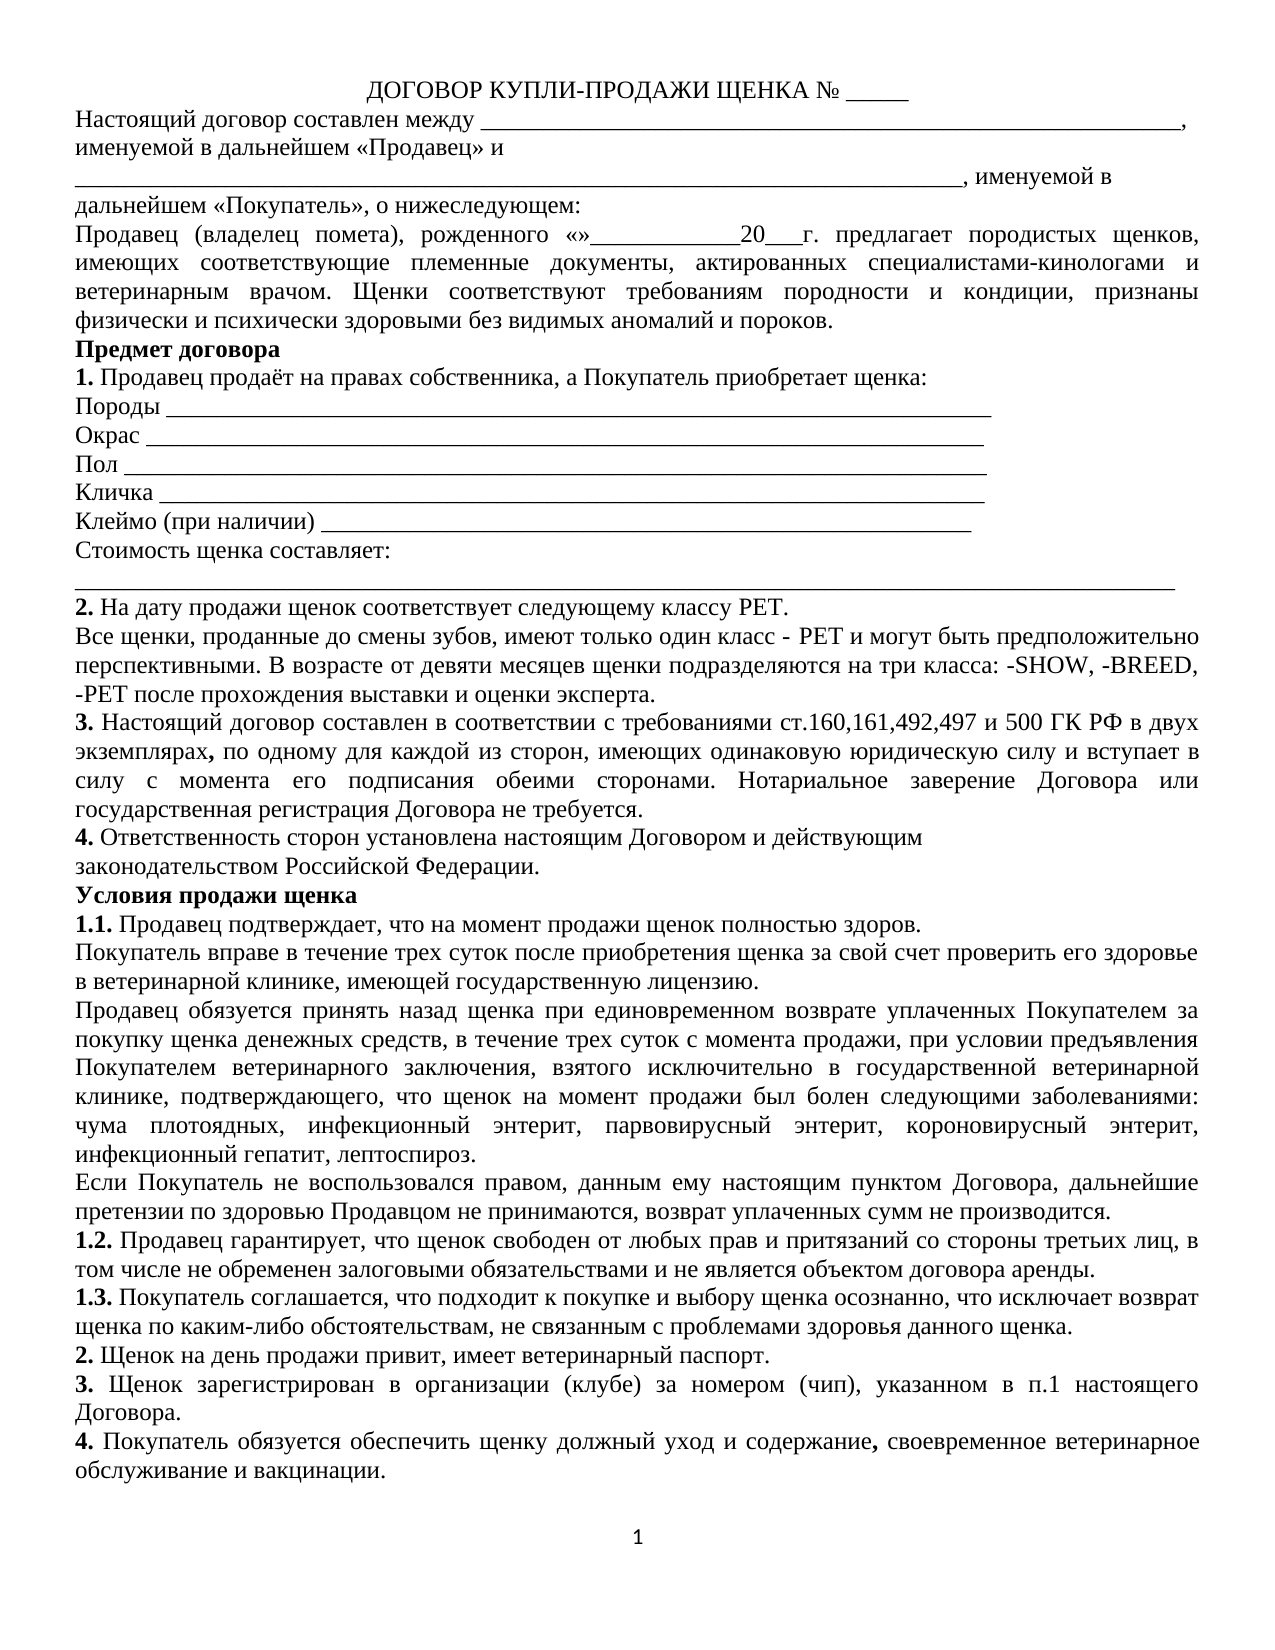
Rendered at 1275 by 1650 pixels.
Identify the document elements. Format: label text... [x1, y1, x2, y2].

text Продавец (владелец помета), рожденного «»____________20___г. предлагает породистых щенков, имеющих соответствующие племенные документы, актированных специалистами-кинологами и ветеринарным врачом. Щенки соответствуют требованиям породности и кондиции, признаны физически и психически здоровыми без видимых аномалий и пороков. [75, 219, 1200, 334]
text Все щенки, проданные до смены зубов, имеют только один класс - PET и могут быть предположительно перспективными. В возрасте от девяти месяцев щенки подразделяются на три класса: -SHOW, -BREED, -PET после прохождения выставки и оценки эксперта. [75, 621, 1200, 707]
text Окрас ___________________________________________________________________ [75, 420, 1200, 449]
text 1. Продавец продаёт на правах собственника, а Покупатель приобретает щенка: [75, 362, 1200, 391]
text 3. Настоящий договор составлен в соответствии с требованиями ст.160,161,492,497 и 500 ГК РФ в двух экземплярах, по одному для каждой из сторон, имеющих одинаковую юридическую силу и вступает в силу с момента его подписания обеими сторонами. Нотариальное заверение Договора или государственная регистрация Договора не требуется. [75, 707, 1200, 822]
text 3. Щенок зарегистрирован в организации (клубе) за номером (чип), указанном в п.1 настоящего Договора. [75, 1369, 1200, 1426]
text 1.3. Покупатель соглашается, что подходит к покупке и выбору щенка осознанно, что исключает возврат щенка по каким-либо обстоятельствам, не связанным с проблемами здоровья данного щенка. [75, 1282, 1200, 1340]
text 2. На дату продажи щенок соответствует следующему классу PET. [75, 592, 1200, 621]
text Настоящий договор составлен между ________________________________________________________, именуемой в дальнейшем «Продавец» и _______________________________________________________________________, именуемой в дальнейшем «Покупатель», о нижеследующем: [75, 104, 1200, 219]
text Стоимость щенка составляет: [75, 535, 1200, 564]
text ДОГОВОР КУПЛИ-ПРОДАЖИ ЩЕНКА № _____ [75, 75, 1200, 104]
text Если Покупатель не воспользовался правом, данным ему настоящим пунктом Договора, дальнейшие претензии по здоровью Продавцом не принимаются, возврат уплаченных сумм не производится. [75, 1167, 1200, 1225]
text 2. Щенок на день продажи привит, имеет ветеринарный паспорт. [75, 1340, 1200, 1369]
text Условия продажи щенка [75, 880, 1200, 909]
text Продавец обязуется принять назад щенка при единовременном возврате уплаченных Покупателем за покупку щенка денежных средств, в течение трех суток с момента продажи, при условии предъявления Покупателем ветеринарного заключения, взятого исключительно в государственной ветеринарной клинике, подтверждающего, что щенок на момент продажи был болен следующими заболеваниями: чума плотоядных, инфекционный энтерит, парвовирусный энтерит, короновирусный энтерит, инфекционный гепатит, лептоспироз. [75, 995, 1200, 1167]
text Покупатель вправе в течение трех суток после приобретения щенка за свой счет проверить его здоровье в ветеринарной клинике, имеющей государственную лицензию. [75, 937, 1200, 995]
text Предмет договора [75, 334, 1200, 362]
text 4. Покупатель обязуется обеспечить щенку должный уход и содержание, своевременное ветеринарное обслуживание и вакцинации. [75, 1426, 1200, 1484]
text 1.1. Продавец подтверждает, что на момент продажи щенок полностью здоров. [75, 909, 1200, 937]
text ________________________________________________________________________________________ [75, 564, 1200, 592]
text Клеймо (при наличии) ____________________________________________________ [75, 506, 1200, 535]
text 4. Ответственность сторон установлена настоящим Договором и действующим [75, 822, 1200, 851]
text законодательством Российской Федерации. [75, 851, 1200, 880]
text Пол _____________________________________________________________________ [75, 449, 1200, 477]
text Породы __________________________________________________________________ [75, 391, 1200, 420]
text Кличка __________________________________________________________________ [75, 477, 1200, 506]
text 1.2. Продавец гарантирует, что щенок свободен от любых прав и притязаний со стороны третьих лиц, в том числе не обременен залоговыми обязательствами и не является объектом договора аренды. [75, 1225, 1200, 1282]
